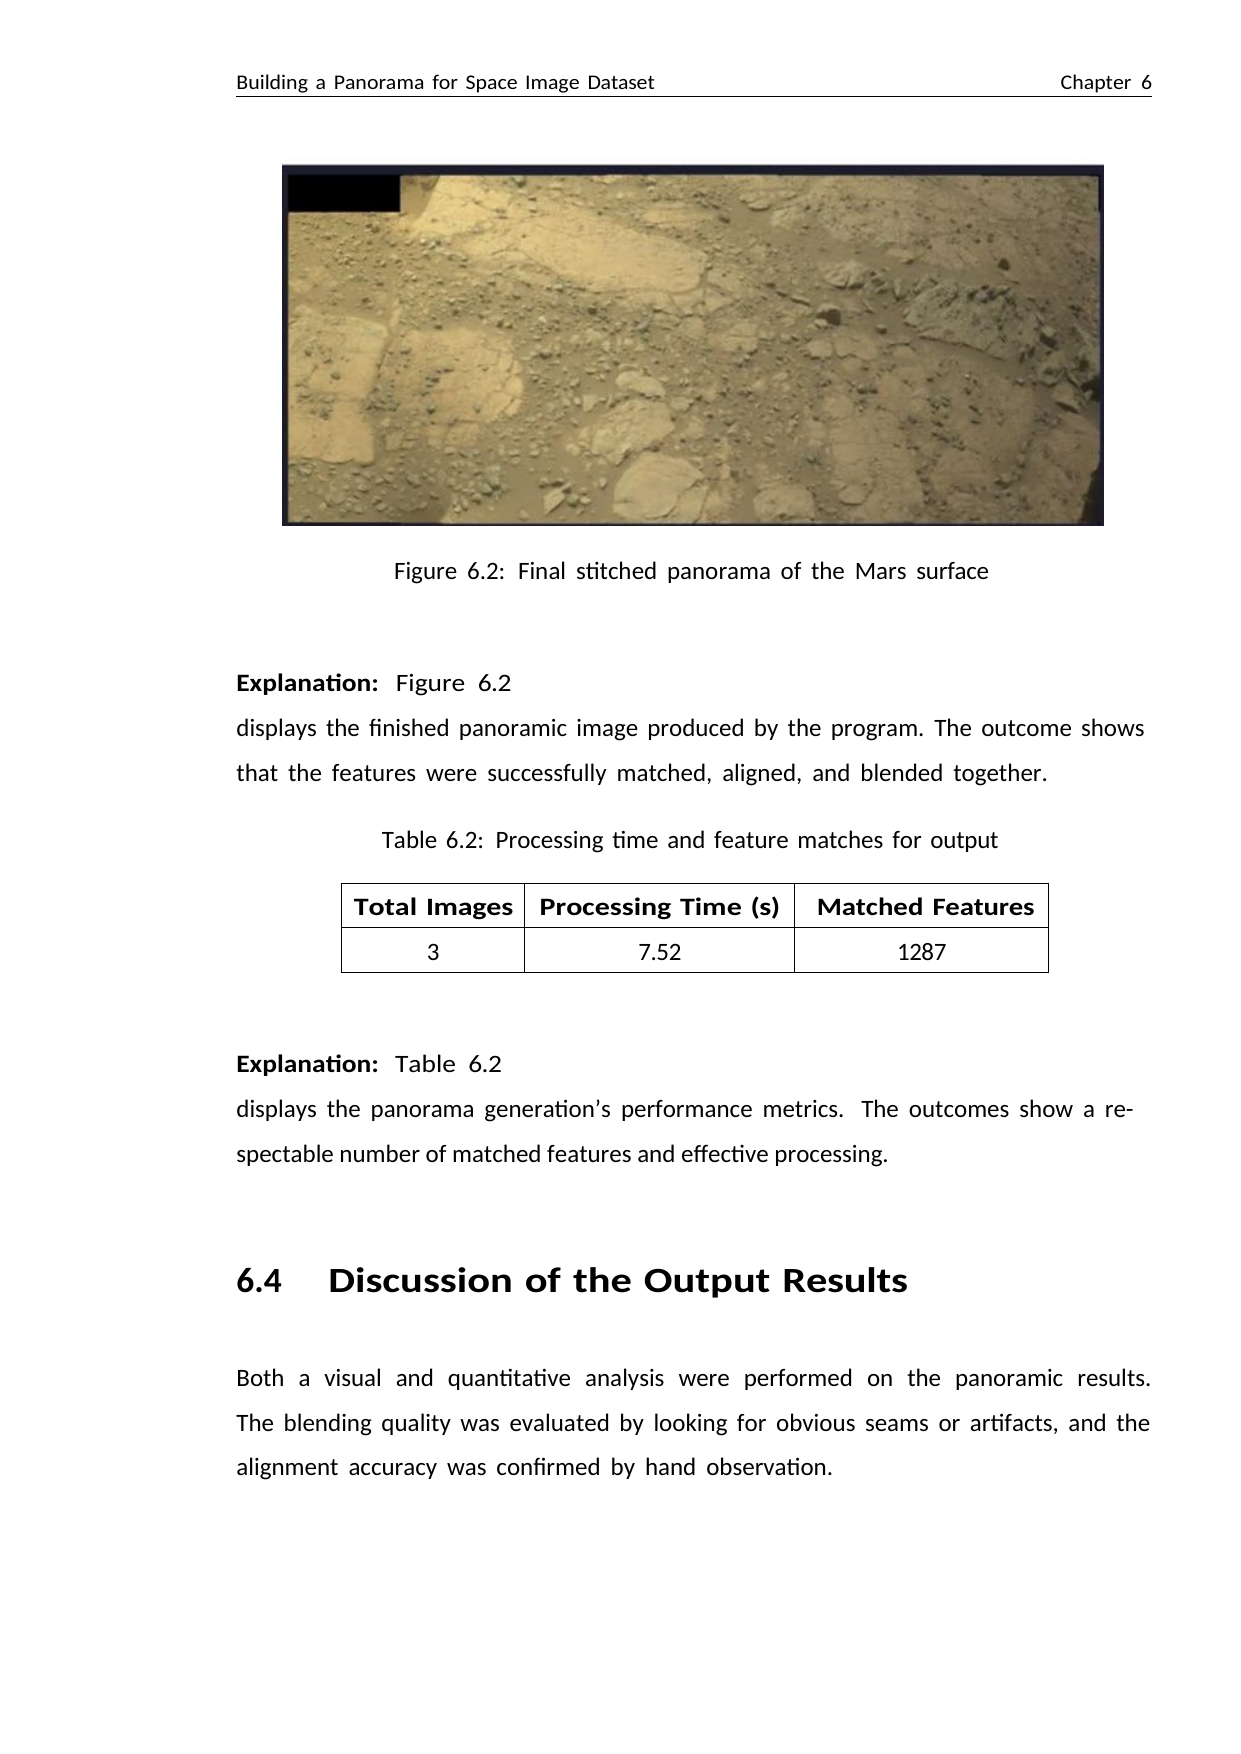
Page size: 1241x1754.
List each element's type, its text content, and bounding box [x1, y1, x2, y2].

table_cell 7.52 [525, 928, 794, 972]
text Table 6.2: Processing time and feature matches for output [382, 824, 1181, 855]
table_header Processing Time (s) [525, 884, 794, 927]
text Explanation: Figure 6.2 [236, 667, 1181, 698]
table_header Matched Features [795, 884, 1048, 927]
text displays the finished panoramic image produced by the program. The outcome shows that the features were successfully matched, aligned, and blended together. [236, 712, 1181, 788]
subtitle Discussion of the Output Results [236, 1258, 1181, 1301]
text Figure 6.2: Final stitched panorama of the Mars surface [394, 555, 1181, 586]
text Both a visual and quantitative analysis were performed on the panoramic results. The blending quality was evaluated by looking for obvious seams or artifacts, and the alignment accuracy was confirmed by hand observation. [236, 1362, 1152, 1482]
text Explanation: Table 6.2 [236, 1048, 1181, 1078]
table_cell 3 [342, 928, 524, 972]
table_header Total Images [342, 884, 524, 927]
text displays the panorama generation’s performance metrics. The outcomes show a re- spectable number of matched features and effective processing. [236, 1093, 1181, 1168]
picture [282, 156, 1104, 526]
table_cell 1287 [795, 928, 1048, 972]
